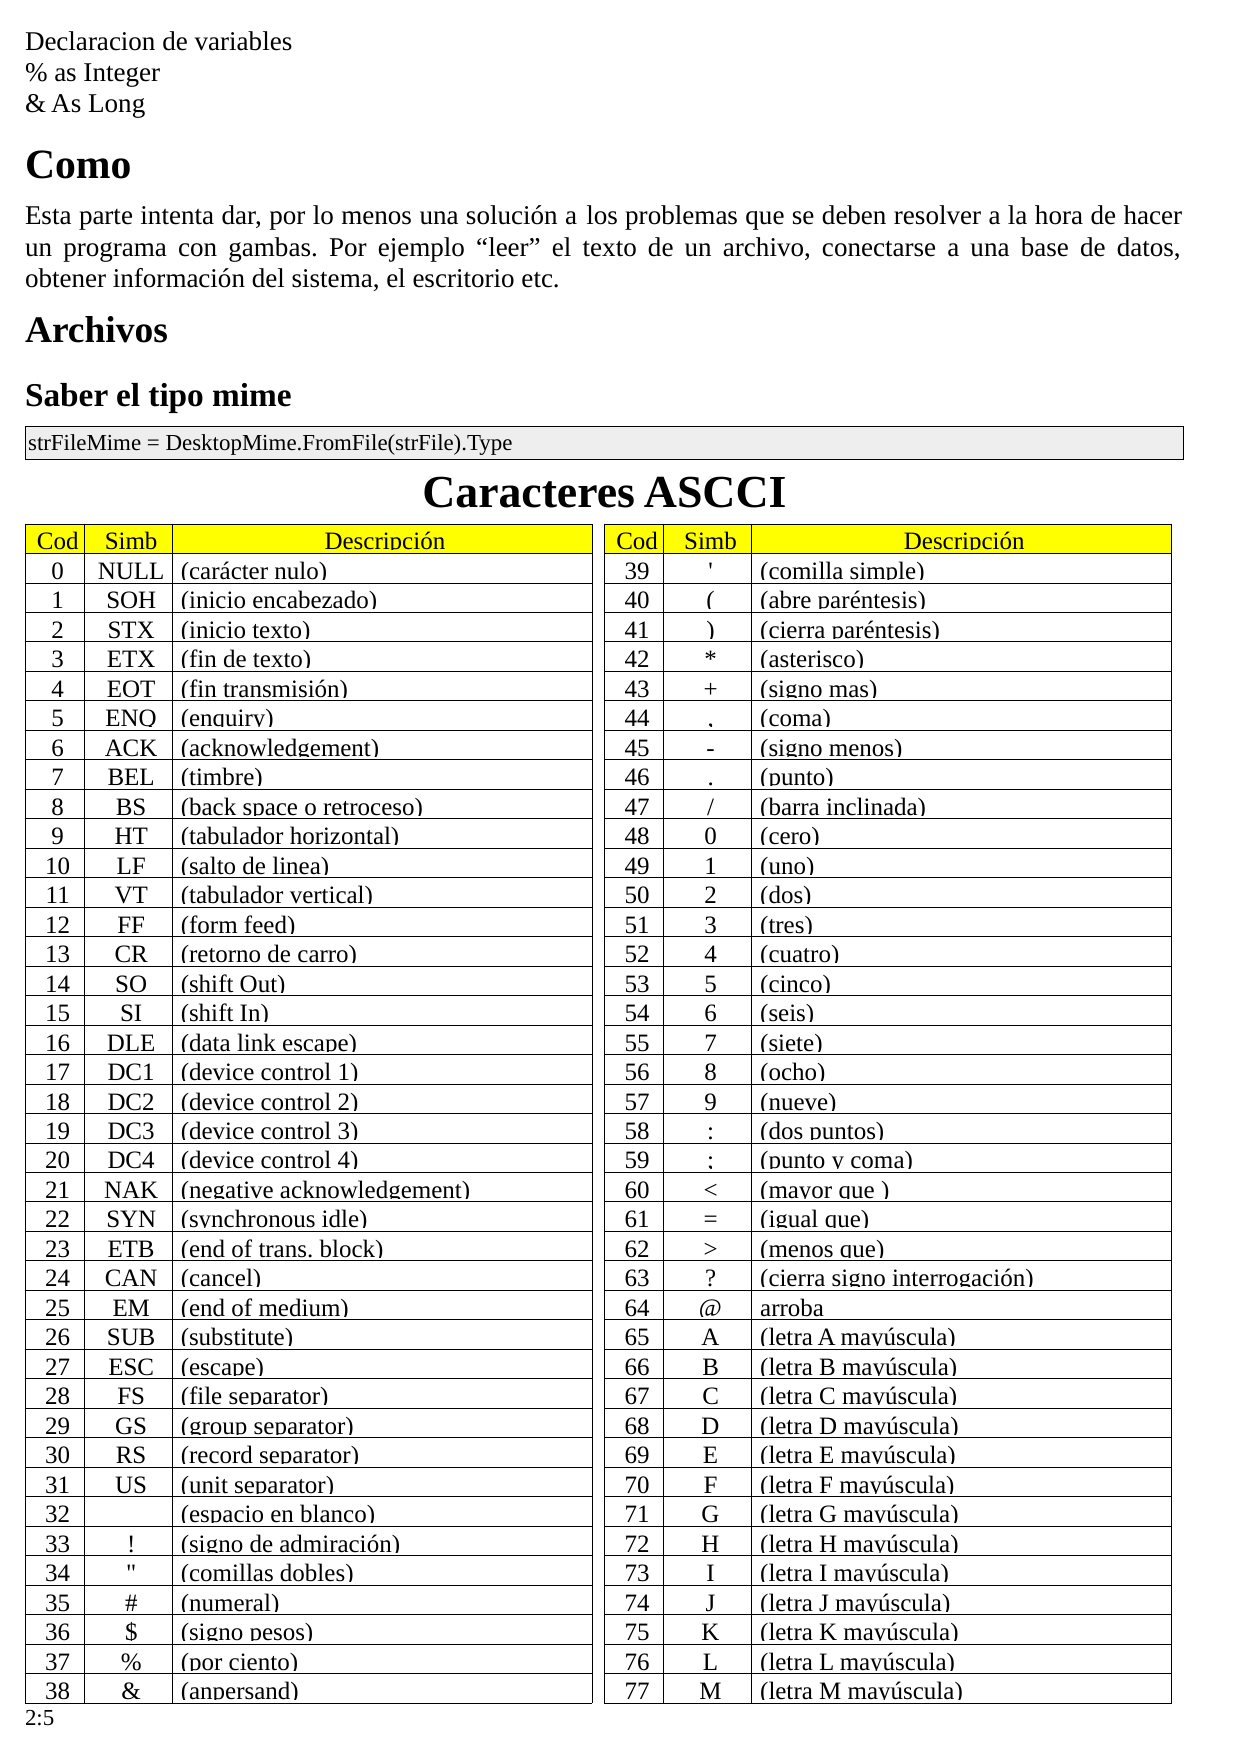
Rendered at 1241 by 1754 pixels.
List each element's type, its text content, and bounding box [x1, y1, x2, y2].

table_cell (retorno de carro) [173, 937, 592, 966]
table_cell 15 [26, 996, 84, 1024]
table_cell + [664, 672, 751, 700]
table_cell 69 [605, 1438, 663, 1467]
table_cell 55 [605, 1026, 663, 1054]
table_cell ACK [85, 731, 172, 759]
table_cell ETB [85, 1232, 172, 1260]
table_cell 29 [26, 1409, 84, 1437]
table_cell 23 [26, 1232, 84, 1260]
table_cell 40 [605, 584, 663, 612]
table_cell (uno) [752, 849, 1171, 877]
table_cell 28 [26, 1379, 84, 1408]
table_cell 71 [605, 1497, 663, 1526]
table_cell (abre paréntesis) [752, 584, 1171, 612]
table_cell 56 [605, 1055, 663, 1083]
table_cell 24 [26, 1261, 84, 1290]
table_cell (comilla simple) [752, 554, 1171, 582]
table_cell 1 [664, 849, 751, 877]
table_cell (signo pesos) [173, 1615, 592, 1644]
table_cell (carácter nulo) [173, 554, 592, 582]
table_cell 14 [26, 967, 84, 995]
table_cell (cuatro) [752, 937, 1171, 966]
table_cell (tres) [752, 908, 1171, 936]
table_cell 51 [605, 908, 663, 936]
table_cell 26 [26, 1320, 84, 1349]
table_cell 53 [605, 967, 663, 995]
table_cell 47 [605, 790, 663, 818]
table_cell 8 [26, 790, 84, 818]
table_cell (espacio en blanco) [173, 1497, 592, 1526]
table_cell 42 [605, 642, 663, 671]
table_cell M [664, 1674, 751, 1703]
table_cell (device control 4) [173, 1144, 592, 1172]
table_cell 61 [605, 1202, 663, 1231]
table_header Cod [26, 525, 84, 553]
table_cell (ocho) [752, 1055, 1171, 1083]
table_cell US [85, 1468, 172, 1496]
table_cell 9 [664, 1085, 751, 1113]
table_cell 65 [605, 1320, 663, 1349]
table_cell 30 [26, 1438, 84, 1467]
text & As Long [25, 87, 1183, 118]
table_cell (seis) [752, 996, 1171, 1024]
table_cell 27 [26, 1350, 84, 1378]
table_cell 4 [26, 672, 84, 700]
table_cell (synchronous idle) [173, 1202, 592, 1231]
table_cell ) [664, 613, 751, 641]
table_cell (letra L mayúscula) [752, 1645, 1171, 1673]
table_cell (acknowledgement) [173, 731, 592, 759]
table_cell 7 [26, 760, 84, 789]
table_cell (coma) [752, 701, 1171, 730]
table_cell 45 [605, 731, 663, 759]
table_cell DC1 [85, 1055, 172, 1083]
table_cell @ [664, 1291, 751, 1319]
table_cell (device control 1) [173, 1055, 592, 1083]
table_cell DLE [85, 1026, 172, 1054]
table_cell 76 [605, 1645, 663, 1673]
table_cell (file separator) [173, 1379, 592, 1408]
table_cell (device control 3) [173, 1114, 592, 1142]
table_cell (negative acknowledgement) [173, 1173, 592, 1201]
table_cell 16 [26, 1026, 84, 1054]
table_cell 1 [26, 584, 84, 612]
table_cell 6 [664, 996, 751, 1024]
table_cell 60 [605, 1173, 663, 1201]
table_cell J [664, 1586, 751, 1614]
table_cell (cierra paréntesis) [752, 613, 1171, 641]
table_cell 20 [26, 1144, 84, 1172]
table_cell (letra B mayúscula) [752, 1350, 1171, 1378]
table_cell (letra H mayúscula) [752, 1527, 1171, 1555]
table_cell 68 [605, 1409, 663, 1437]
table_cell C [664, 1379, 751, 1408]
table_cell (fin transmisión) [173, 672, 592, 700]
table_cell 4 [664, 937, 751, 966]
table_cell (letra K mayúscula) [752, 1615, 1171, 1644]
table_cell (numeral) [173, 1586, 592, 1614]
table_cell [85, 1497, 172, 1526]
table_cell I [664, 1556, 751, 1585]
text strFileMime = DesktopMime.FromFile(strFile).Type [26, 427, 1183, 459]
table_cell DC4 [85, 1144, 172, 1172]
table_cell 67 [605, 1379, 663, 1408]
table_cell (signo menos) [752, 731, 1171, 759]
table_cell 66 [605, 1350, 663, 1378]
table_cell 46 [605, 760, 663, 789]
table_cell . [664, 760, 751, 789]
table_cell DC3 [85, 1114, 172, 1142]
table_cell (punto y coma) [752, 1144, 1171, 1172]
table_cell 37 [26, 1645, 84, 1673]
table_cell % [85, 1645, 172, 1673]
table_cell EM [85, 1291, 172, 1319]
table_cell (salto de linea) [173, 849, 592, 877]
table_cell (timbre) [173, 760, 592, 789]
table_cell 58 [605, 1114, 663, 1142]
table_cell RS [85, 1438, 172, 1467]
table_cell NAK [85, 1173, 172, 1201]
table_cell 17 [26, 1055, 84, 1083]
table_cell (shift In) [173, 996, 592, 1024]
table_cell 59 [605, 1144, 663, 1172]
table_cell (igual que) [752, 1202, 1171, 1231]
table_cell SI [85, 996, 172, 1024]
table_cell (cierra signo interrogación) [752, 1261, 1171, 1290]
table_cell (barra inclinada) [752, 790, 1171, 818]
table_cell 54 [605, 996, 663, 1024]
table_cell (end of medium) [173, 1291, 592, 1319]
table_cell ESC [85, 1350, 172, 1378]
table_cell (fin de texto) [173, 642, 592, 671]
table_cell (punto) [752, 760, 1171, 789]
table_cell 12 [26, 908, 84, 936]
table_cell arroba [752, 1291, 1171, 1319]
table_cell 5 [26, 701, 84, 730]
table_cell (letra G mayúscula) [752, 1497, 1171, 1526]
table_cell 8 [664, 1055, 751, 1083]
table_cell (cancel) [173, 1261, 592, 1290]
table_cell 10 [26, 849, 84, 877]
table_cell / [664, 790, 751, 818]
table_cell (letra F mayúscula) [752, 1468, 1171, 1496]
table_cell 18 [26, 1085, 84, 1113]
table_cell A [664, 1320, 751, 1349]
subtitle Archivos [25, 307, 1183, 351]
table_cell : [664, 1114, 751, 1142]
table_cell LF [85, 849, 172, 877]
table_cell CR [85, 937, 172, 966]
table_cell 43 [605, 672, 663, 700]
table_cell ' [664, 554, 751, 582]
table_cell 5 [664, 967, 751, 995]
table_header Cod [605, 525, 663, 553]
table_cell (letra E mayúscula) [752, 1438, 1171, 1467]
table_cell 48 [605, 819, 663, 848]
subtitle Caracteres ASCCI [25, 465, 1183, 517]
table_cell 39 [605, 554, 663, 582]
table_header Simb [664, 525, 751, 553]
table_cell (shift Out) [173, 967, 592, 995]
table_cell (form feed) [173, 908, 592, 936]
table_cell H [664, 1527, 751, 1555]
table_cell BS [85, 790, 172, 818]
table_header Simb [85, 525, 172, 553]
table_cell (escape) [173, 1350, 592, 1378]
table_cell , [664, 701, 751, 730]
table_cell & [85, 1674, 172, 1703]
table_cell 49 [605, 849, 663, 877]
table_cell (comillas dobles) [173, 1556, 592, 1585]
table_cell K [664, 1615, 751, 1644]
table_cell (inicio texto) [173, 613, 592, 641]
table_cell 11 [26, 878, 84, 907]
table_cell (record separator) [173, 1438, 592, 1467]
table_cell (mayor que ) [752, 1173, 1171, 1201]
table_cell 63 [605, 1261, 663, 1290]
table_cell 21 [26, 1173, 84, 1201]
table_cell 31 [26, 1468, 84, 1496]
table_cell (nueve) [752, 1085, 1171, 1113]
table_cell 52 [605, 937, 663, 966]
table_cell 2 [26, 613, 84, 641]
table_cell (letra I mayúscula) [752, 1556, 1171, 1585]
table_cell 62 [605, 1232, 663, 1260]
table_cell (letra C mayúscula) [752, 1379, 1171, 1408]
table_cell > [664, 1232, 751, 1260]
table_cell (letra J mayúscula) [752, 1586, 1171, 1614]
table_cell G [664, 1497, 751, 1526]
table_cell 0 [664, 819, 751, 848]
table_cell 0 [26, 554, 84, 582]
table_cell VT [85, 878, 172, 907]
table_cell (data link escape) [173, 1026, 592, 1054]
table_cell ( [664, 584, 751, 612]
table_cell ETX [85, 642, 172, 671]
table_cell 22 [26, 1202, 84, 1231]
table_cell 33 [26, 1527, 84, 1555]
table_cell FS [85, 1379, 172, 1408]
table_cell DC2 [85, 1085, 172, 1113]
table_cell 2 [664, 878, 751, 907]
table_cell 70 [605, 1468, 663, 1496]
table_cell (end of trans. block) [173, 1232, 592, 1260]
table_cell 36 [26, 1615, 84, 1644]
table_cell 50 [605, 878, 663, 907]
table_cell STX [85, 613, 172, 641]
subtitle Como [25, 139, 1183, 187]
table_cell 41 [605, 613, 663, 641]
table_cell BEL [85, 760, 172, 789]
table_cell GS [85, 1409, 172, 1437]
table_cell 44 [605, 701, 663, 730]
table_cell = [664, 1202, 751, 1231]
table_cell 34 [26, 1556, 84, 1585]
table_cell ENQ [85, 701, 172, 730]
table_cell $ [85, 1615, 172, 1644]
table_cell SYN [85, 1202, 172, 1231]
table_cell (cinco) [752, 967, 1171, 995]
table_cell 25 [26, 1291, 84, 1319]
table_cell # [85, 1586, 172, 1614]
table_cell FF [85, 908, 172, 936]
table_cell (dos) [752, 878, 1171, 907]
table_cell 35 [26, 1586, 84, 1614]
table_cell " [85, 1556, 172, 1585]
table_cell (letra A mayúscula) [752, 1320, 1171, 1349]
table_cell F [664, 1468, 751, 1496]
table_cell B [664, 1350, 751, 1378]
table_cell 74 [605, 1586, 663, 1614]
table_cell (signo de admiración) [173, 1527, 592, 1555]
table_cell 9 [26, 819, 84, 848]
table_cell 19 [26, 1114, 84, 1142]
table_cell 72 [605, 1527, 663, 1555]
table_cell L [664, 1645, 751, 1673]
table_cell - [664, 731, 751, 759]
table_cell CAN [85, 1261, 172, 1290]
table_cell 6 [26, 731, 84, 759]
table_cell (device control 2) [173, 1085, 592, 1113]
table_cell HT [85, 819, 172, 848]
table_cell ! [85, 1527, 172, 1555]
table_cell (group separator) [173, 1409, 592, 1437]
table_header Descripción [752, 525, 1171, 553]
table_cell * [664, 642, 751, 671]
text Declaracion de variables [25, 25, 1183, 56]
table_cell 7 [664, 1026, 751, 1054]
table_cell EOT [85, 672, 172, 700]
table_cell (back space o retroceso) [173, 790, 592, 818]
table_cell SOH [85, 584, 172, 612]
table_cell (unit separator) [173, 1468, 592, 1496]
table_cell (cero) [752, 819, 1171, 848]
table_cell NULL [85, 554, 172, 582]
table_cell (tabulador vertical) [173, 878, 592, 907]
table_cell 73 [605, 1556, 663, 1585]
table_cell 13 [26, 937, 84, 966]
table_cell < [664, 1173, 751, 1201]
table_cell 3 [664, 908, 751, 936]
table_cell (siete) [752, 1026, 1171, 1054]
subtitle Saber el tipo mime [25, 376, 1183, 414]
table_cell SO [85, 967, 172, 995]
table_cell (por ciento) [173, 1645, 592, 1673]
table_cell D [664, 1409, 751, 1437]
table_cell (menos que) [752, 1232, 1171, 1260]
table_cell E [664, 1438, 751, 1467]
table_cell (letra M mayúscula) [752, 1674, 1171, 1703]
table_header Descripción [173, 525, 592, 553]
text % as Integer [25, 56, 1183, 87]
table_cell (tabulador horizontal) [173, 819, 592, 848]
table_cell (letra D mayúscula) [752, 1409, 1171, 1437]
table_cell (enquiry) [173, 701, 592, 730]
table_cell ; [664, 1144, 751, 1172]
table_cell ? [664, 1261, 751, 1290]
table_cell (substitute) [173, 1320, 592, 1349]
table_cell 32 [26, 1497, 84, 1526]
table_cell SUB [85, 1320, 172, 1349]
table_cell (anpersand) [173, 1674, 592, 1703]
table_cell (inicio encabezado) [173, 584, 592, 612]
table_cell (asterisco) [752, 642, 1171, 671]
text Esta parte intenta dar, por lo menos una solución a los problemas que se deben resolver a la hora de hacer un programa con gambas. Por ejemplo “leer” el texto de un archivo, conectarse a una base de datos, obtener información del sistema, el escritorio etc. [25, 199, 1183, 293]
table_cell 38 [26, 1674, 84, 1703]
table_cell 3 [26, 642, 84, 671]
table_cell 75 [605, 1615, 663, 1644]
table_cell (signo mas) [752, 672, 1171, 700]
table_cell 64 [605, 1291, 663, 1319]
table_cell (dos puntos) [752, 1114, 1171, 1142]
table_cell 77 [605, 1674, 663, 1703]
table_cell 57 [605, 1085, 663, 1113]
